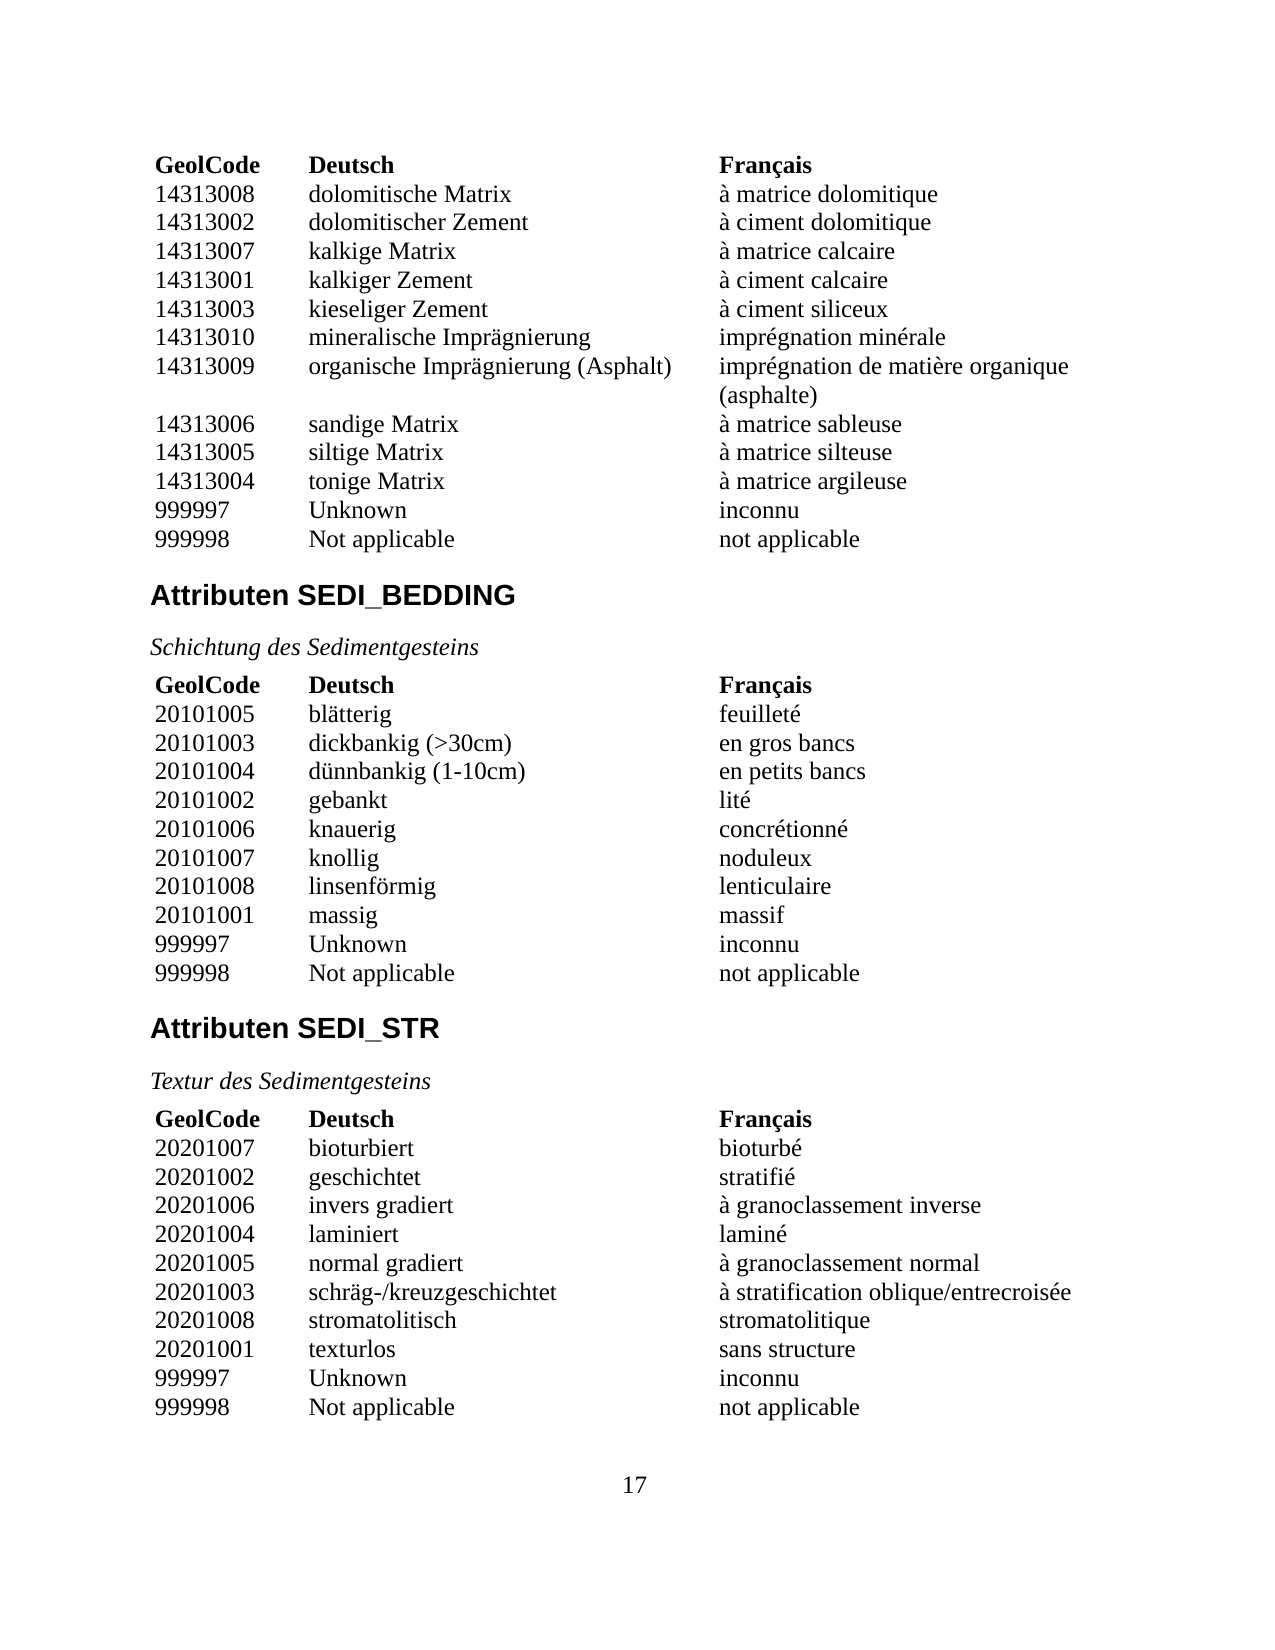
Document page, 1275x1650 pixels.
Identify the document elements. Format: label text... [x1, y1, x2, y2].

table_cell 20201004 [150, 1219, 304, 1248]
table_cell Unknown [304, 495, 714, 524]
table_header Deutsch [304, 150, 714, 179]
table_cell invers gradiert [304, 1190, 714, 1219]
table_cell lité [714, 785, 1125, 814]
table_cell 20201003 [150, 1277, 304, 1305]
table_header Français [714, 670, 1125, 699]
table_cell 20101001 [150, 900, 304, 929]
table_cell stratifié [714, 1162, 1125, 1190]
table_cell massig [304, 900, 714, 929]
subtitle Attributen SEDI_STR [150, 1011, 1125, 1045]
table_cell 20201007 [150, 1133, 304, 1162]
table_cell not applicable [714, 524, 1125, 552]
table_cell Not applicable [304, 524, 714, 552]
table_cell stromatolitisch [304, 1305, 714, 1334]
table_header Français [714, 1104, 1125, 1133]
table_header Deutsch [304, 1104, 714, 1133]
table_cell kieseliger Zement [304, 294, 714, 322]
table_cell stromatolitique [714, 1305, 1125, 1334]
table_cell geschichtet [304, 1162, 714, 1190]
table_cell tonige Matrix [304, 466, 714, 495]
table_cell blätterig [304, 699, 714, 728]
table_cell normal gradiert [304, 1248, 714, 1277]
table_header GeolCode [150, 150, 304, 179]
table_cell 20101008 [150, 871, 304, 900]
table_cell 999998 [150, 958, 304, 986]
table_cell 20101004 [150, 756, 304, 785]
table_cell à ciment calcaire [714, 265, 1125, 294]
table_cell 999998 [150, 1392, 304, 1420]
table_cell sans structure [714, 1334, 1125, 1363]
table_cell not applicable [714, 958, 1125, 986]
table_cell 20101007 [150, 843, 304, 871]
table_cell 14313010 [150, 323, 304, 351]
table_header GeolCode [150, 670, 304, 699]
table_cell gebankt [304, 785, 714, 814]
table_cell kalkige Matrix [304, 236, 714, 265]
table_cell 14313007 [150, 236, 304, 265]
table_cell dolomitischer Zement [304, 208, 714, 236]
table_cell schräg-/kreuzgeschichtet [304, 1277, 714, 1305]
table_cell 14313008 [150, 179, 304, 207]
table_cell massif [714, 900, 1125, 929]
table_cell 20101003 [150, 728, 304, 756]
table_cell knauerig [304, 814, 714, 843]
table_cell organische Imprägnierung (Asphalt) [304, 351, 714, 409]
table_cell dünnbankig (1-10cm) [304, 756, 714, 785]
table_cell lenticulaire [714, 871, 1125, 900]
table_cell en petits bancs [714, 756, 1125, 785]
table_cell 14313006 [150, 409, 304, 437]
table_cell inconnu [714, 929, 1125, 958]
table_cell 20101002 [150, 785, 304, 814]
table_cell 20101005 [150, 699, 304, 728]
table_cell 14313003 [150, 294, 304, 322]
subtitle Attributen SEDI_BEDDING [150, 577, 1125, 611]
table_cell 14313004 [150, 466, 304, 495]
table_cell 20201006 [150, 1190, 304, 1219]
table_cell bioturbiert [304, 1133, 714, 1162]
table_header GeolCode [150, 1104, 304, 1133]
table_cell not applicable [714, 1392, 1125, 1420]
table_cell mineralische Imprägnierung [304, 323, 714, 351]
table_cell 999997 [150, 1363, 304, 1392]
table_cell imprégnation minérale [714, 323, 1125, 351]
table_cell laminé [714, 1219, 1125, 1248]
table_cell noduleux [714, 843, 1125, 871]
table_cell linsenförmig [304, 871, 714, 900]
table_cell 14313001 [150, 265, 304, 294]
table_cell inconnu [714, 495, 1125, 524]
table_cell 14313005 [150, 438, 304, 466]
table_cell à granoclassement inverse [714, 1190, 1125, 1219]
table_cell dickbankig (>30cm) [304, 728, 714, 756]
table_cell 20201005 [150, 1248, 304, 1277]
table_cell à matrice calcaire [714, 236, 1125, 265]
table_cell à ciment dolomitique [714, 208, 1125, 236]
table_cell à matrice argileuse [714, 466, 1125, 495]
table_cell à granoclassement normal [714, 1248, 1125, 1277]
table_cell à matrice sableuse [714, 409, 1125, 437]
table_cell Not applicable [304, 958, 714, 986]
table_cell à ciment siliceux [714, 294, 1125, 322]
table_cell 999997 [150, 929, 304, 958]
text Schichtung des Sedimentgesteins [150, 632, 1125, 661]
table_header Deutsch [304, 670, 714, 699]
table_cell kalkiger Zement [304, 265, 714, 294]
table_cell dolomitische Matrix [304, 179, 714, 207]
table_cell Unknown [304, 929, 714, 958]
table_cell bioturbé [714, 1133, 1125, 1162]
table_cell laminiert [304, 1219, 714, 1248]
table_cell Not applicable [304, 1392, 714, 1420]
table_cell imprégnation de matière organique (asphalte) [714, 351, 1125, 409]
table_cell 14313009 [150, 351, 304, 409]
table_cell knollig [304, 843, 714, 871]
table_cell 20201001 [150, 1334, 304, 1363]
table_cell à matrice silteuse [714, 438, 1125, 466]
table_cell 20101006 [150, 814, 304, 843]
table_cell siltige Matrix [304, 438, 714, 466]
table_cell concrétionné [714, 814, 1125, 843]
table_cell sandige Matrix [304, 409, 714, 437]
table_cell feuilleté [714, 699, 1125, 728]
table_cell à matrice dolomitique [714, 179, 1125, 207]
table_cell Unknown [304, 1363, 714, 1392]
table_cell inconnu [714, 1363, 1125, 1392]
table_cell texturlos [304, 1334, 714, 1363]
table_header Français [714, 150, 1125, 179]
table_cell à stratification oblique/entrecroisée [714, 1277, 1125, 1305]
text Textur des Sedimentgesteins [150, 1066, 1125, 1095]
table_cell 999998 [150, 524, 304, 552]
table_cell en gros bancs [714, 728, 1125, 756]
table_cell 999997 [150, 495, 304, 524]
table_cell 20201008 [150, 1305, 304, 1334]
table_cell 14313002 [150, 208, 304, 236]
table_cell 20201002 [150, 1162, 304, 1190]
